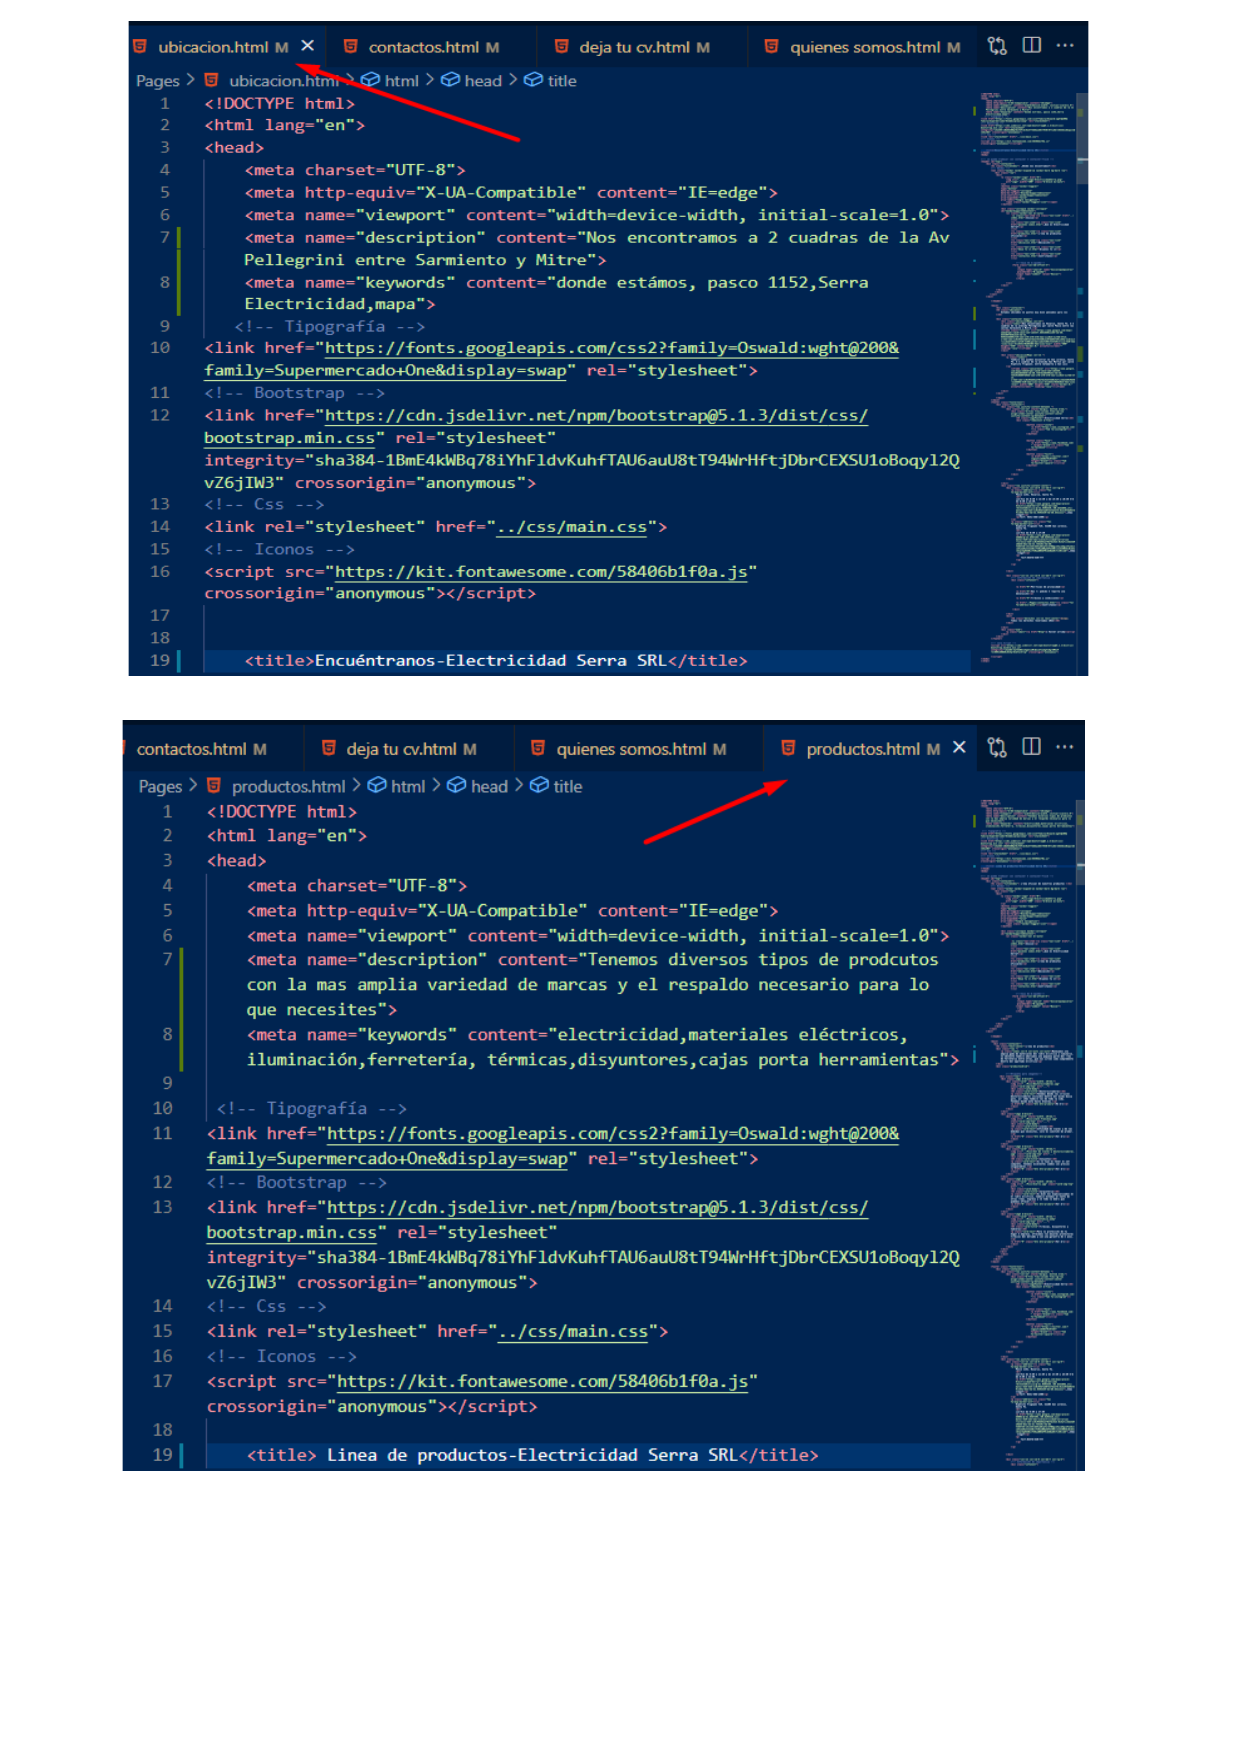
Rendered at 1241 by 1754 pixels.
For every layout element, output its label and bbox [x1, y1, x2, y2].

picture [122, 720, 1085, 1471]
picture [128, 21, 1089, 676]
